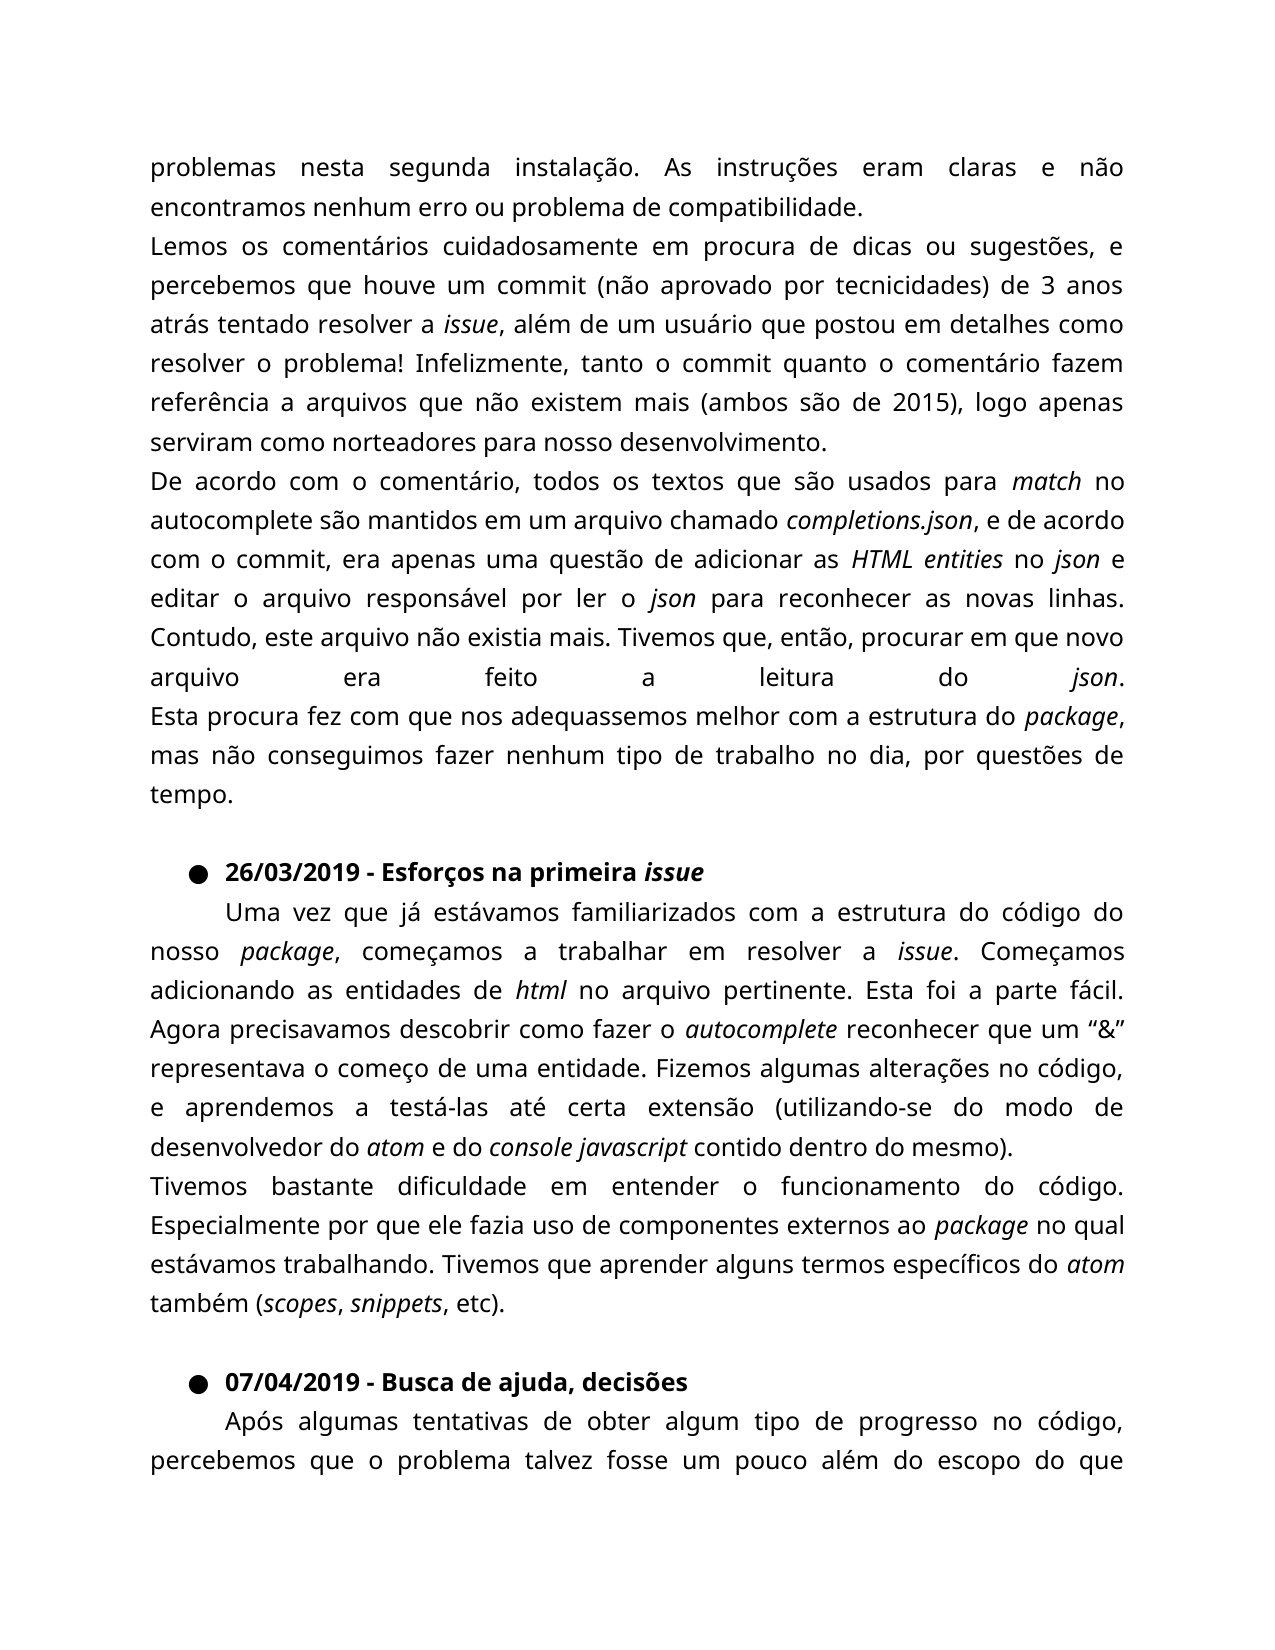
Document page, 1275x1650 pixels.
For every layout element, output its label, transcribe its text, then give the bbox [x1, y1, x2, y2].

text De acordo com o comentário, todos os textos que são usados para match no autocomplete são mantidos em um arquivo chamado completions.json, e de acordo com o commit, era apenas uma questão de adicionar as HTML entities no json e editar o arquivo responsável por ler o json para reconhecer as novas linhas. Contudo, este arquivo não existia mais. Tivemos que, então, procurar em que novo arquivo era feito a leitura do json. Esta procura fez com que nos adequassemos melhor com a estrutura do package, mas não conseguimos fazer nenhum tipo de trabalho no dia, por questões de tempo. [150, 463, 1125, 811]
text Lemos os comentários cuidadosamente em procura de dicas ou sugestões, e percebemos que houve um commit (não aprovado por tecnicidades) de 3 anos atrás tentado resolver a issue, além de um usuário que postou em detalhes como resolver o problema! Infelizmente, tanto o commit quanto o comentário fazem referência a arquivos que não existem mais (ambos são de 2015), logo apenas serviram como norteadores para nosso desenvolvimento. [150, 228, 1125, 458]
text Após algumas tentativas de obter algum tipo de progresso no código, percebemos que o problema talvez fosse um pouco além do escopo do que [150, 1403, 1125, 1477]
list 07/04/2019 - Busca de ajuda, decisões [187, 1364, 1125, 1398]
text problemas nesta segunda instalação. As instruções eram claras e não encontramos nenhum erro ou problema de compatibilidade. [150, 150, 1125, 223]
text Tivemos bastante dificuldade em entender o funcionamento do código. Especialmente por que ele fazia uso de componentes externos ao package no qual estávamos trabalhando. Tivemos que aprender alguns termos específicos do atom também (scopes, snippets, etc). [150, 1168, 1125, 1320]
text Uma vez que já estávamos familiarizados com a estrutura do código do nosso package, começamos a trabalhar em resolver a issue. Começamos adicionando as entidades de html no arquivo pertinente. Esta foi a parte fácil. Agora precisavamos descobrir como fazer o autocomplete reconhecer que um “&” representava o começo de uma entidade. Fizemos algumas alterações no código, e aprendemos a testá-las até certa extensão (utilizando-se do modo de desenvolvedor do atom e do console javascript contido dentro do mesmo). [150, 894, 1125, 1163]
list 26/03/2019 - Esforços na primeira issue [187, 855, 1125, 889]
